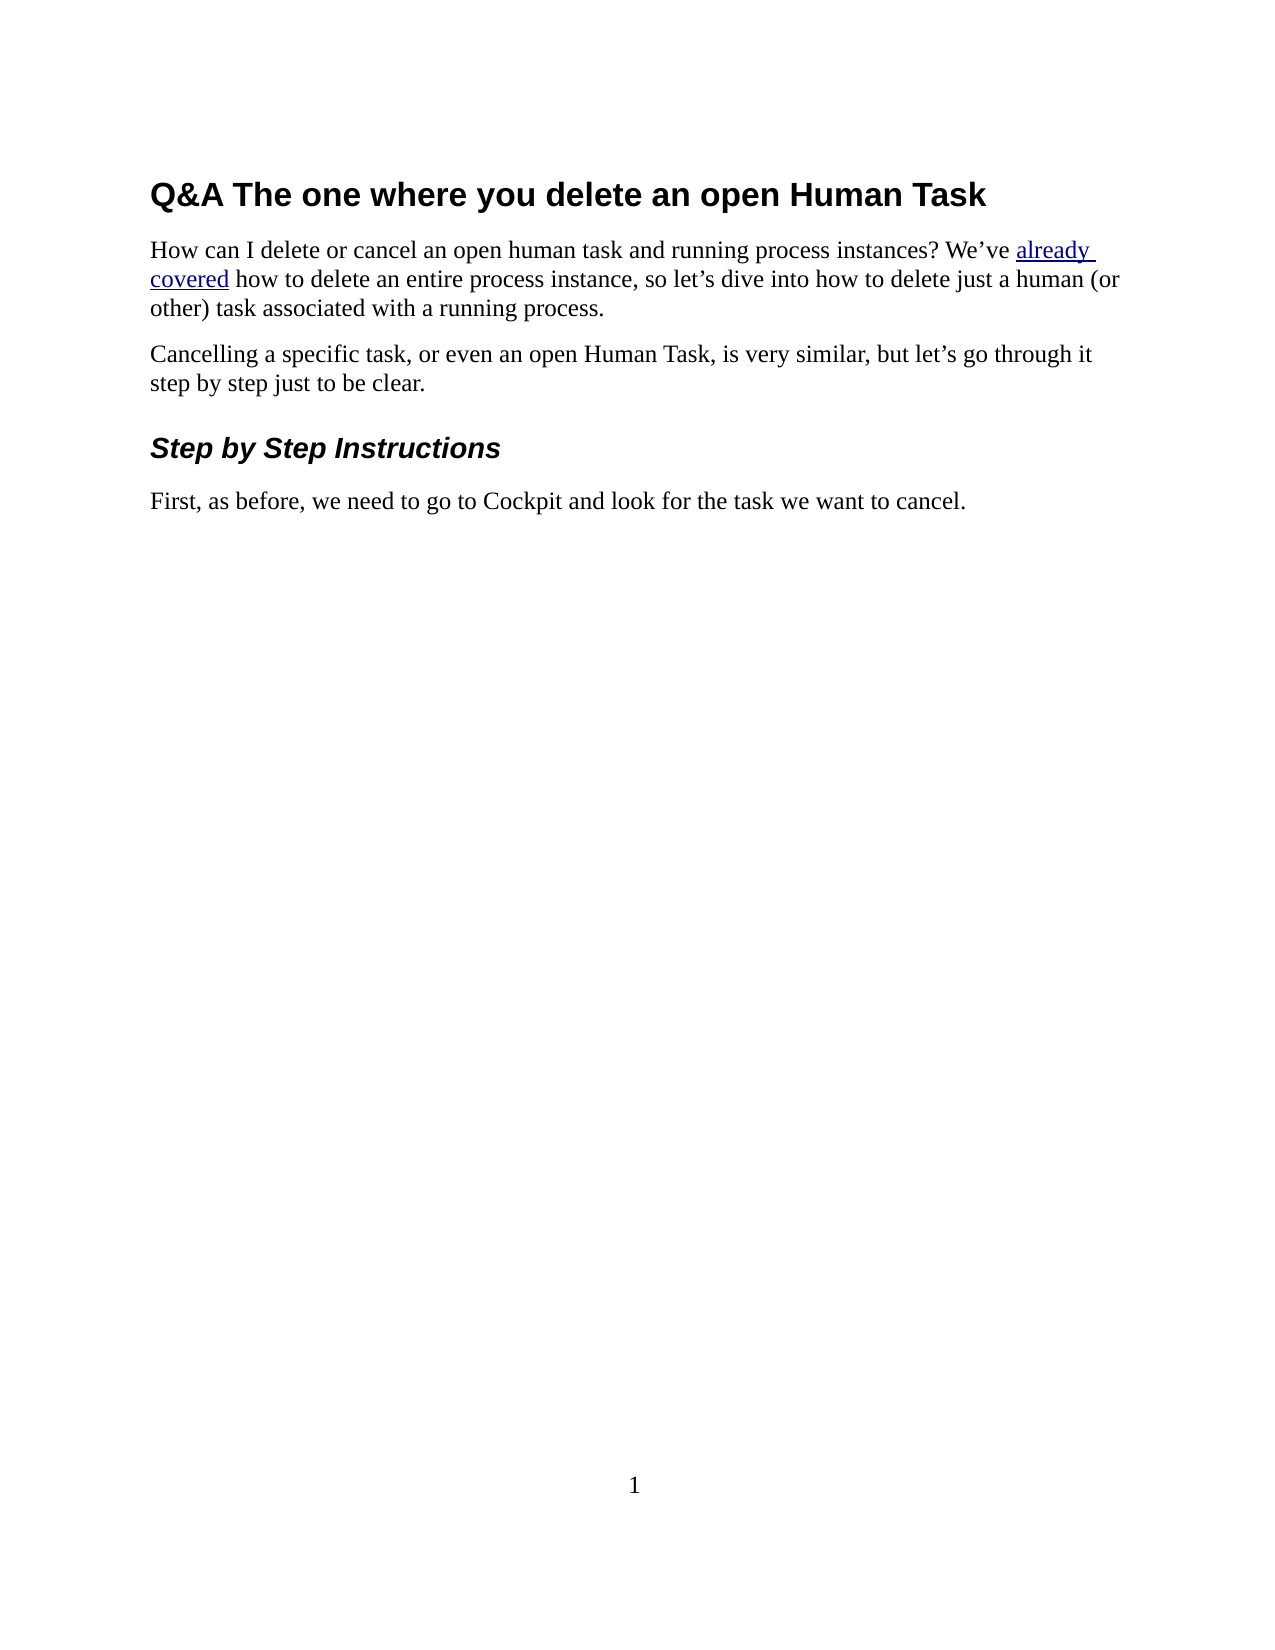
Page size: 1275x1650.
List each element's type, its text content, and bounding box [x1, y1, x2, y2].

text First, as before, we need to go to Cockpit and look for the task we want to cancel. [150, 486, 1125, 514]
text Cancelling a specific task, or even an open Human Task, is very similar, but let’s go through it step by step just to be clear. [150, 339, 1125, 397]
subtitle Step by Step Instructions [150, 431, 1125, 464]
subtitle Q&A The one where you delete an open Human Task [150, 175, 1125, 214]
text How can I delete or cancel an open human task and running process instances? We’ve already covered how to delete an entire process instance, so let’s dive into how to delete just a human (or other) task associated with a running process. [150, 235, 1125, 321]
